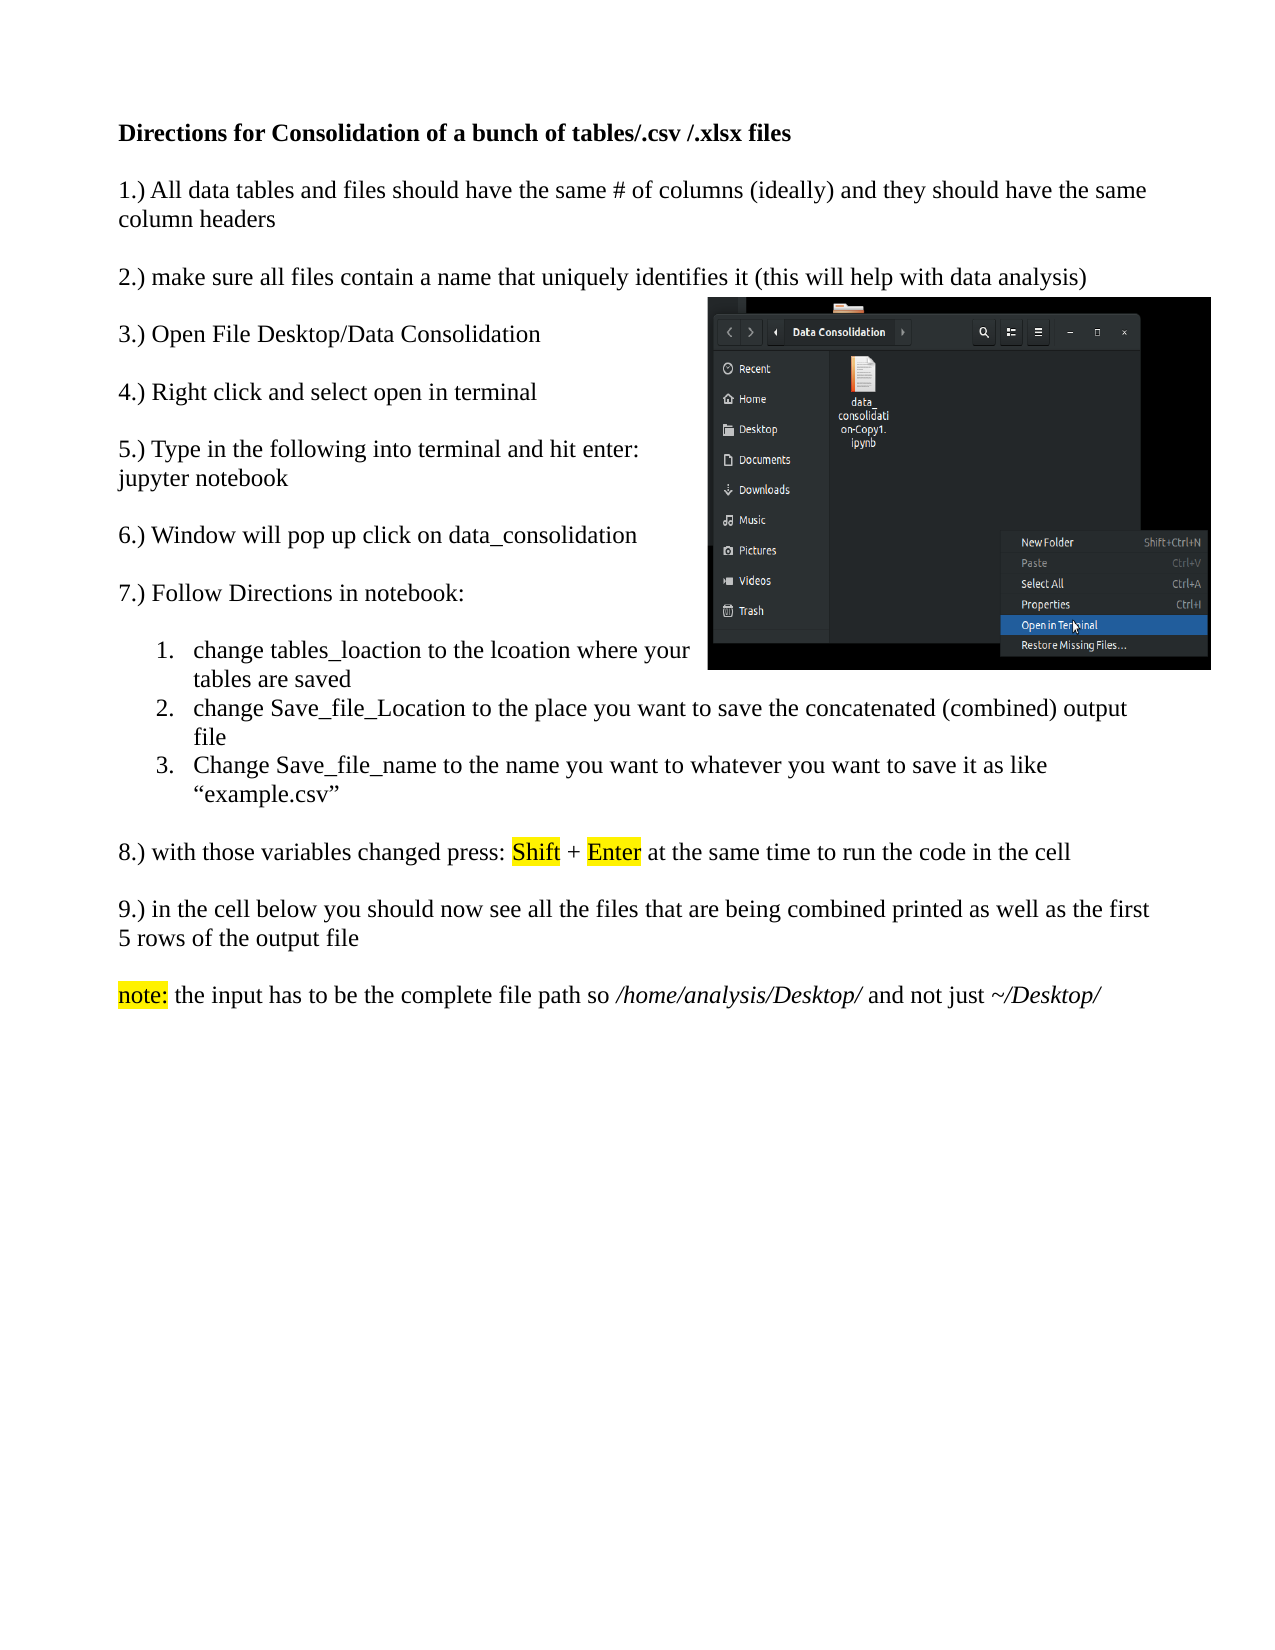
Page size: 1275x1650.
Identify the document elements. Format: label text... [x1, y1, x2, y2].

text 1.) All data tables and files should have the same # of columns (ideally) and they should have the same column headers [118, 176, 1157, 233]
list change tables_loaction to the lcoation where your tables are saved [156, 636, 1157, 693]
text 3.) Open File Desktop/Data Consolidation [118, 319, 883, 348]
list Change Save_file_name to the name you want to whatever you want to save it as like “example.csv” [156, 751, 1157, 808]
text 9.) in the cell below you should now see all the files that are being combined printed as well as the first 5 rows of the output file [118, 894, 1157, 952]
list change Save_file_Location to the place you want to save the concatenated (combined) output file [156, 693, 1157, 751]
text 4.) Right click and select open in terminal [118, 377, 883, 406]
text 7.) Follow Directions in notebook: [118, 578, 883, 607]
text Directions for Consolidation of a bunch of tables/.csv /.xlsx files [118, 118, 1157, 147]
text 2.) make sure all files contain a name that uniquely identifies it (this will help with data analysis) [118, 262, 1157, 291]
text note: the input has to be the complete file path so /home/analysis/Desktop/ and not just ~/Desktop/ [118, 981, 1157, 1009]
picture [883, 297, 1211, 670]
text 6.) Window will pop up click on data_consolidation [118, 521, 883, 549]
text 5.) Type in the following into terminal and hit enter: jupyter notebook [118, 434, 883, 492]
text 8.) with those variables changed press: Shift + Enter at the same time to run the code in the cell [118, 837, 1157, 866]
